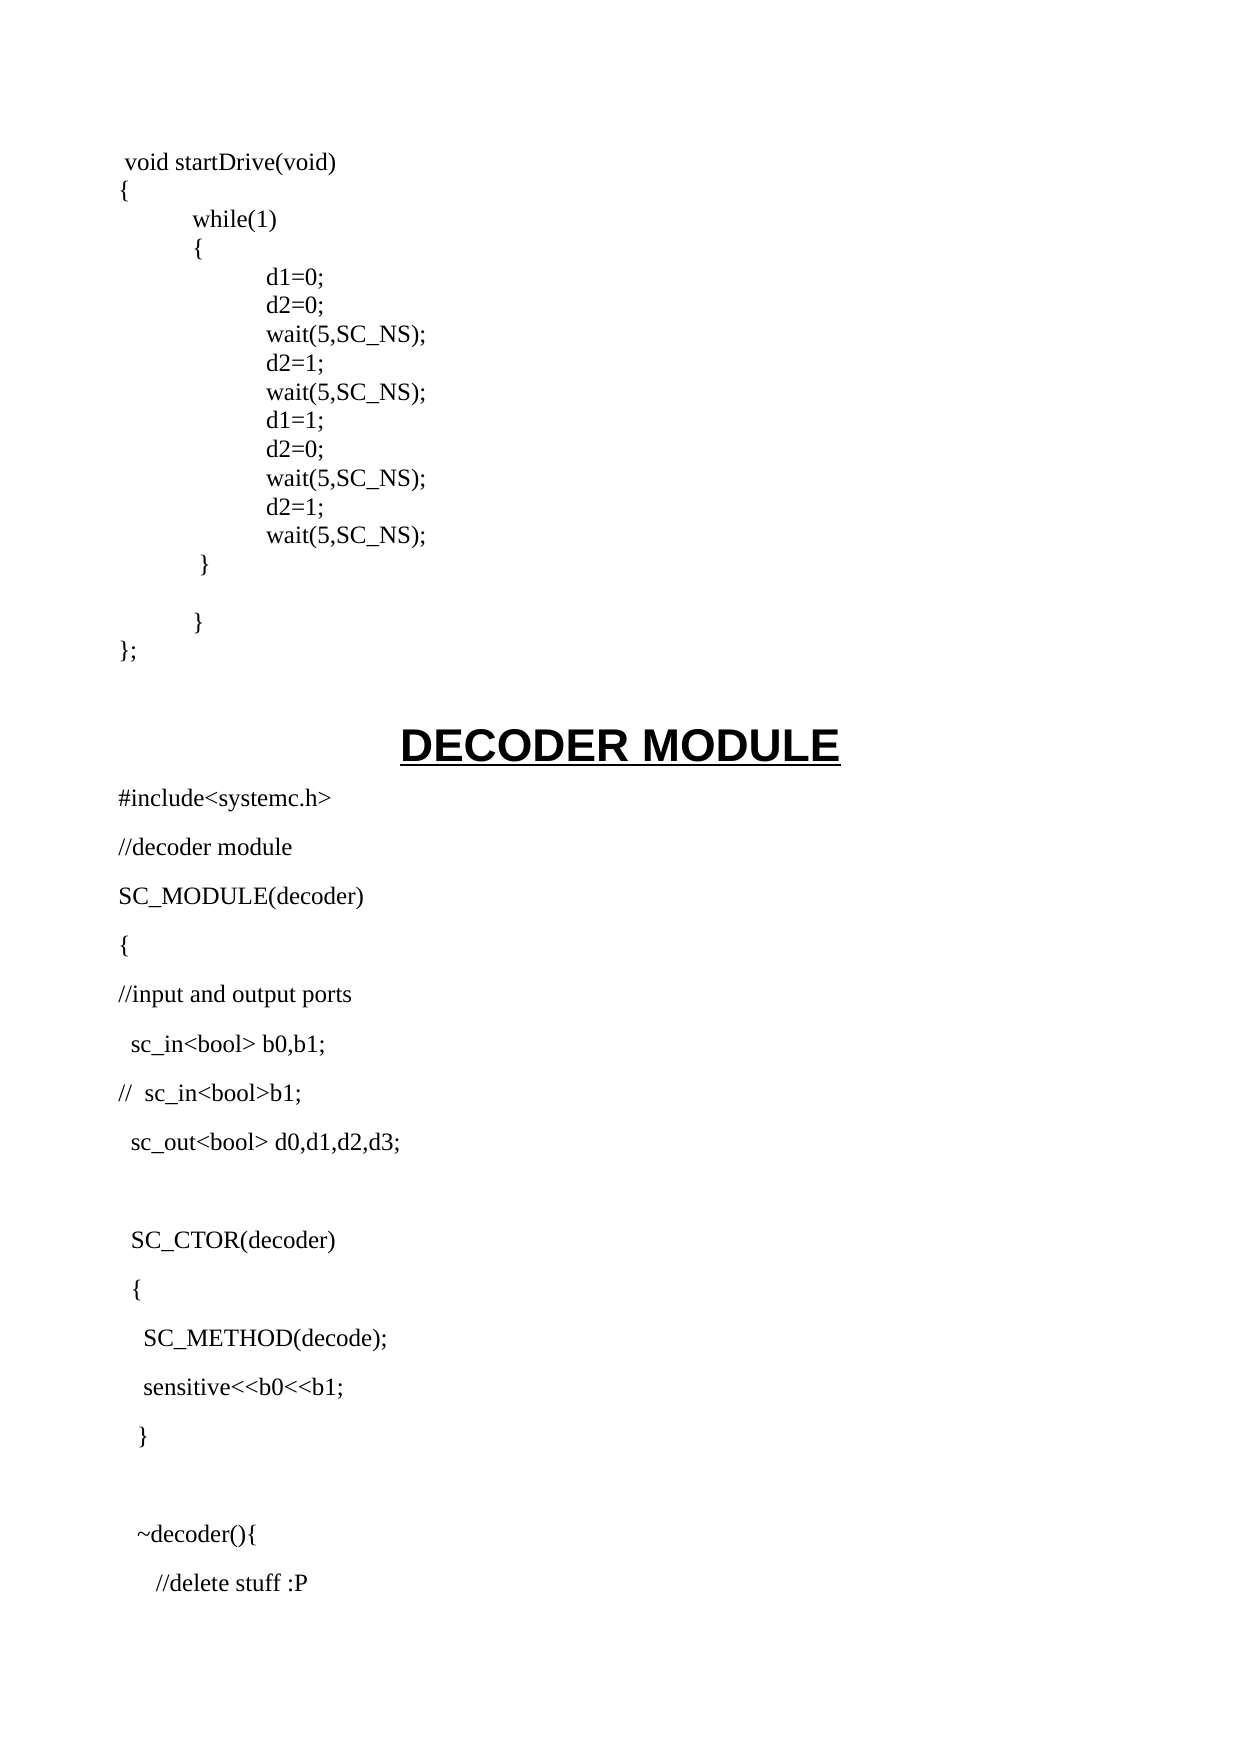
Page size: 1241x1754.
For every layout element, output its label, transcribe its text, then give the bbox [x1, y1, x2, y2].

text { [118, 233, 1122, 262]
text sc_out<bool> d0,d1,d2,d3; [118, 1127, 1122, 1156]
text } [118, 1421, 1122, 1450]
text while(1) [118, 204, 1122, 233]
text d2=1; [118, 348, 1122, 377]
text } [118, 607, 1122, 636]
text sc_in<bool> b0,b1; [118, 1029, 1122, 1057]
text void startDrive(void) [118, 147, 1122, 176]
text SC_CTOR(decoder) [118, 1225, 1122, 1254]
text }; [118, 636, 1122, 664]
text wait(5,SC_NS); [118, 377, 1122, 406]
text } [118, 549, 1122, 578]
text //decoder module [118, 832, 1122, 861]
text SC_MODULE(decoder) [118, 881, 1122, 910]
text wait(5,SC_NS); [118, 319, 1122, 348]
text sensitive<<b0<<b1; [118, 1372, 1122, 1401]
text ~decoder(){ [118, 1519, 1122, 1548]
text d1=0; [118, 262, 1122, 291]
text SC_METHOD(decode); [118, 1323, 1122, 1352]
text //delete stuff :P [118, 1568, 1122, 1597]
text d2=0; [118, 434, 1122, 463]
text d2=1; [118, 492, 1122, 521]
title DECODER MODULE [118, 718, 1122, 771]
text d1=1; [118, 406, 1122, 434]
text // sc_in<bool>b1; [118, 1078, 1122, 1106]
text wait(5,SC_NS); [118, 521, 1122, 549]
text wait(5,SC_NS); [118, 463, 1122, 492]
text { [118, 176, 1122, 204]
text //input and output ports [118, 979, 1122, 1008]
text { [118, 1274, 1122, 1303]
text { [118, 931, 1122, 959]
text #include<systemc.h> [118, 783, 1122, 812]
text d2=0; [118, 291, 1122, 319]
